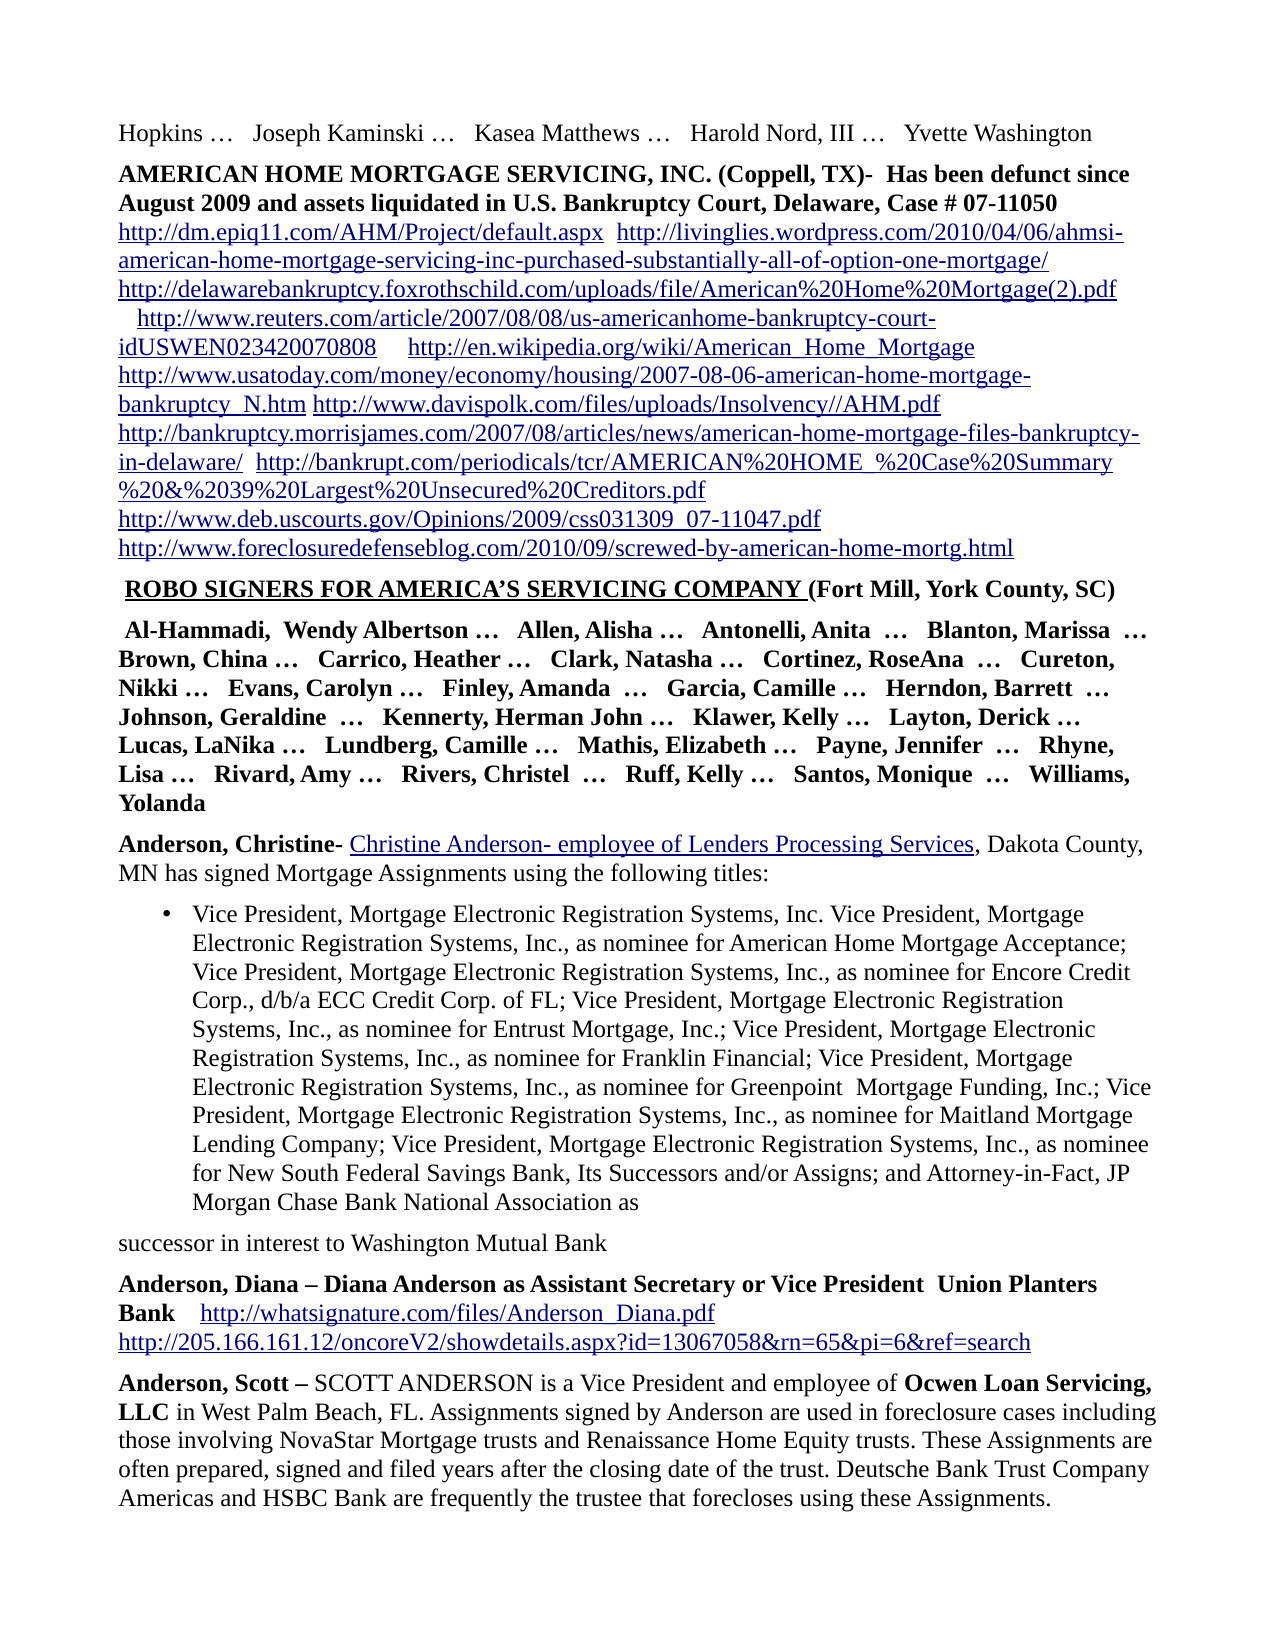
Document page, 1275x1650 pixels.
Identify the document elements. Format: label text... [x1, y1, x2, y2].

text Anderson, Christine- Christine Anderson- employee of Lenders Processing Services, Dakota County, MN has signed Mortgage Assignments using the following titles: [118, 829, 1157, 887]
text ROBO SIGNERS FOR AMERICA’S SERVICING COMPANY (Fort Mill, York County, SC) [118, 574, 1157, 603]
list Vice President, Mortgage Electronic Registration Systems, Inc. Vice President, Mortgage Electronic Registration Systems, Inc., as nominee for American Home Mortgage Acceptance; Vice President, Mortgage Electronic Registration Systems, Inc., as nominee for Encore Credit Corp., d/b/a ECC Credit Corp. of FL; Vice President, Mortgage Electronic Registration Systems, Inc., as nominee for Entrust Mortgage, Inc.; Vice President, Mortgage Electronic Registration Systems, Inc., as nominee for Franklin Financial; Vice President, Mortgage Electronic Registration Systems, Inc., as nominee for Greenpoint Mortgage Funding, Inc.; Vice President, Mortgage Electronic Registration Systems, Inc., as nominee for Maitland Mortgage Lending Company; Vice President, Mortgage Electronic Registration Systems, Inc., as nominee for New South Federal Savings Bank, Its Successors and/or Assigns; and Attorney-in-Fact, JP Morgan Chase Bank National Association as [162, 899, 1157, 1216]
text successor in interest to Washington Mutual Bank [118, 1228, 1157, 1257]
text AMERICAN HOME MORTGAGE SERVICING, INC. (Coppell, TX)- Has been defunct since August 2009 and assets liquidated in U.S. Bankruptcy Court, Delaware, Case # 07-11050 http://dm.epiq11.com/AHM/Project/default.aspx http://livinglies.wordpress.com/2010/04/06/ahmsi-american-home-mortgage-servicing-inc-purchased-substantially-all-of-option-one-mortgage/ http://delawarebankruptcy.foxrothschild.com/uploads/file/American%20Home%20Mortgage(2).pdf http://www.reuters.com/article/2007/08/08/us-americanhome-bankruptcy-court-idUSWEN023420070808 http://en.wikipedia.org/wiki/American_Home_Mortgage http://www.usatoday.com/money/economy/housing/2007-08-06-american-home-mortgage-bankruptcy_N.htm http://www.davispolk.com/files/uploads/Insolvency//AHM.pdf http://bankruptcy.morrisjames.com/2007/08/articles/news/american-home-mortgage-files-bankruptcy-in-delaware/ http://bankrupt.com/periodicals/tcr/AMERICAN%20HOME_%20Case%20Summary%20&%2039%20Largest%20Unsecured%20Creditors.pdf http://www.deb.uscourts.gov/Opinions/2009/css031309_07-11047.pdf http://www.foreclosuredefenseblog.com/2010/09/screwed-by-american-home-mortg.html [118, 159, 1157, 562]
text Al-Hammadi, Wendy Albertson … Allen, Alisha … Antonelli, Anita … Blanton, Marissa … Brown, China … Carrico, Heather … Clark, Natasha … Cortinez, RoseAna … Cureton, Nikki … Evans, Carolyn … Finley, Amanda … Garcia, Camille … Herndon, Barrett … Johnson, Geraldine … Kennerty, Herman John … Klawer, Kelly … Layton, Derick … Lucas, LaNika … Lundberg, Camille … Mathis, Elizabeth … Payne, Jennifer … Rhyne, Lisa … Rivard, Amy … Rivers, Christel … Ruff, Kelly … Santos, Monique … Williams, Yolanda [118, 616, 1157, 817]
text Anderson, Diana – Diana Anderson as Assistant Secretary or Vice President Union Planters Bank http://whatsignature.com/files/Anderson_Diana.pdf http://205.166.161.12/oncoreV2/showdetails.aspx?id=13067058&rn=65&pi=6&ref=search [118, 1269, 1157, 1356]
text Hopkins … Joseph Kaminski … Kasea Matthews … Harold Nord, III … Yvette Washington [118, 118, 1157, 147]
text Anderson, Scott – SCOTT ANDERSON is a Vice President and employee of Ocwen Loan Servicing, LLC in West Palm Beach, FL. Assignments signed by Anderson are used in foreclosure cases including those involving NovaStar Mortgage trusts and Renaissance Home Equity trusts. These Assignments are often prepared, signed and filed years after the closing date of the trust. Deutsche Bank Trust Company Americas and HSBC Bank are frequently the trustee that forecloses using these Assignments. [118, 1368, 1157, 1512]
